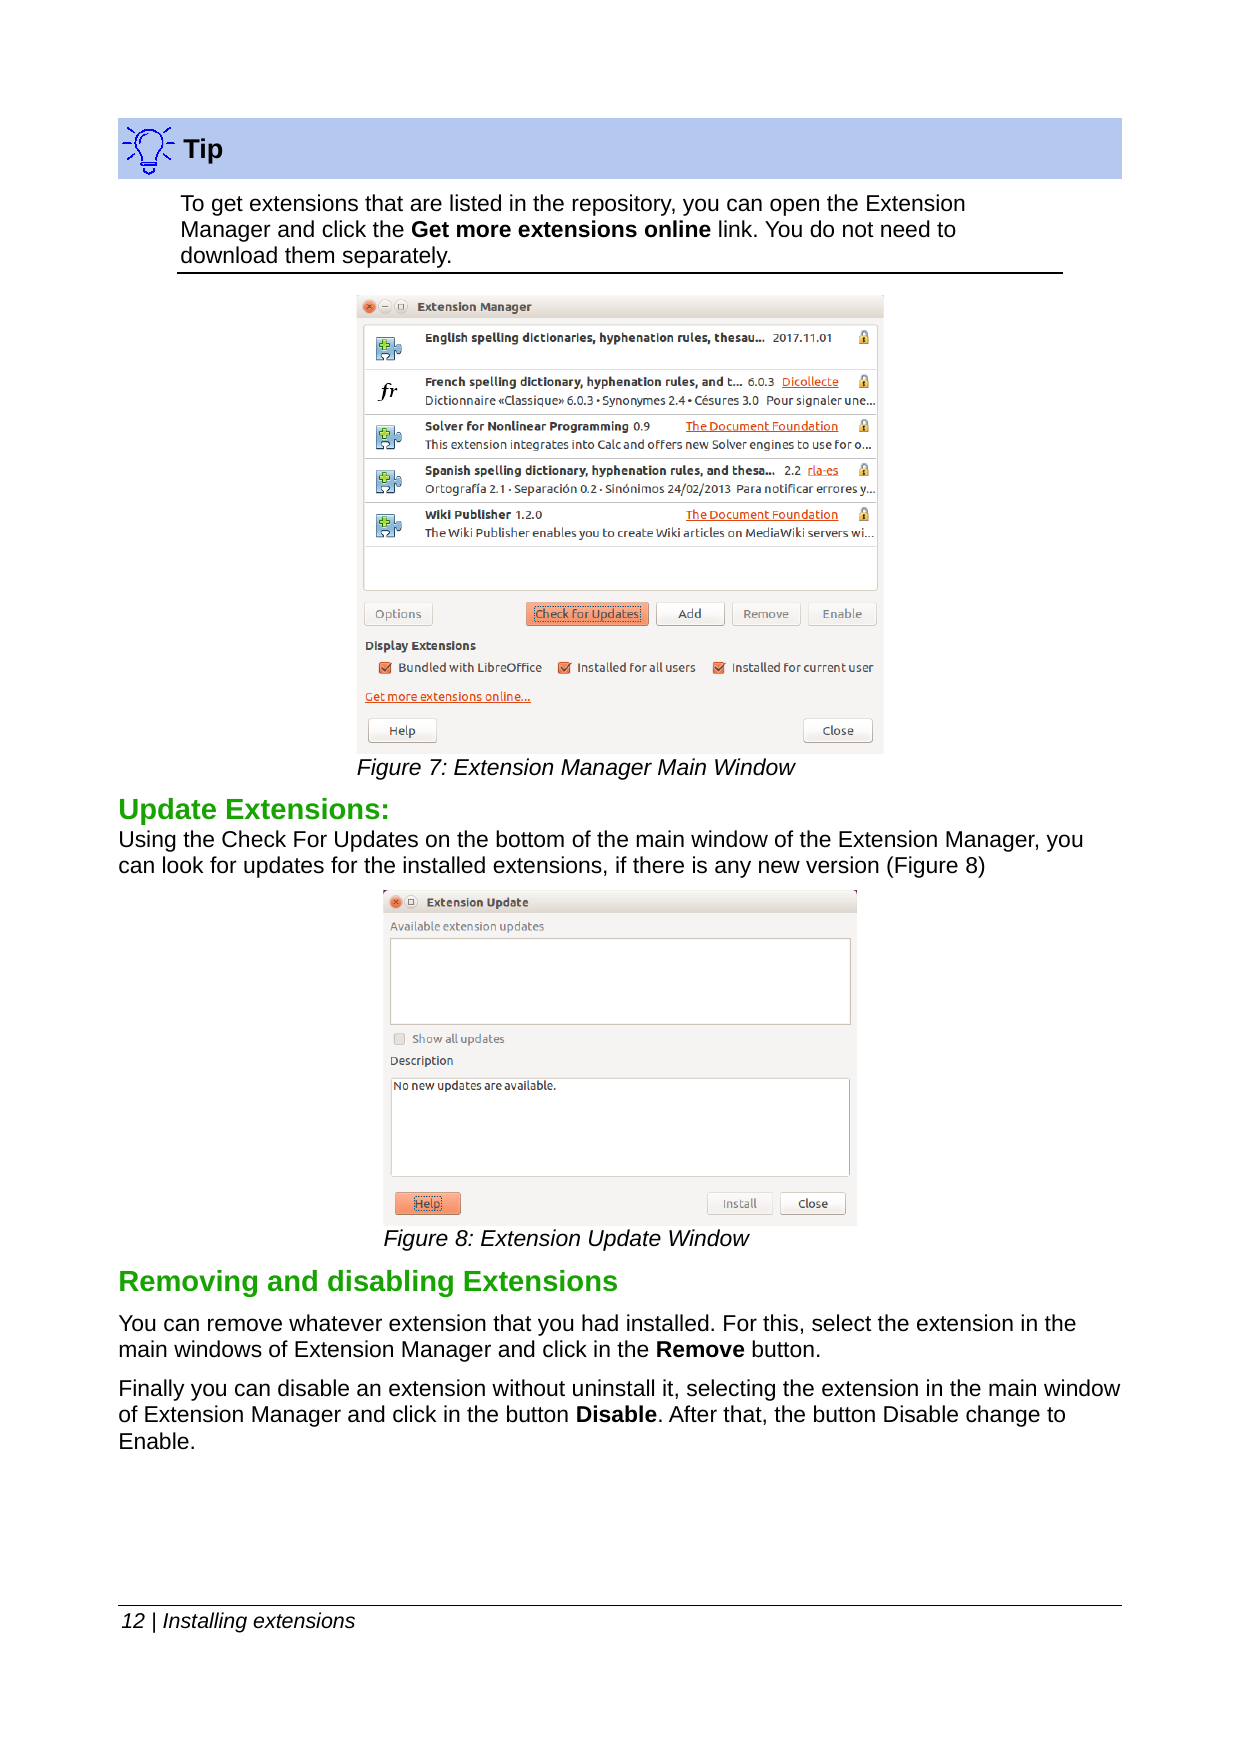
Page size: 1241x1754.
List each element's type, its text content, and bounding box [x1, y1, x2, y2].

text Using the Check For Updates on the bottom of the main window of the Extension Manager, you can look for updates for the installed extensions, if there is any new version (Figure 8) [118, 826, 1122, 878]
subtitle Tip [118, 118, 1122, 179]
text Update Extensions: [118, 792, 1122, 826]
text Figure 8: Extension Update Window [383, 1226, 857, 1252]
text Figure 7: Extension Manager Main Window [357, 754, 884, 780]
text Removing and disabling Extensions [118, 1264, 1122, 1297]
picture [356, 295, 884, 754]
text You can remove whatever extension that you had installed. For this, select the extension in the main windows of Extension Manager and click in the Remove button. [118, 1310, 1122, 1362]
text To get extensions that are listed in the repository, you can open the Extension Manager and click the Get more extensions online link. You do not need to download them separately. [177, 187, 1063, 272]
picture [383, 890, 857, 1226]
picture [119, 119, 179, 179]
text Finally you can disable an extension without uninstall it, selecting the extension in the main window of Extension Manager and click in the button Disable. After that, the button Disable change to Enable. [118, 1375, 1122, 1454]
